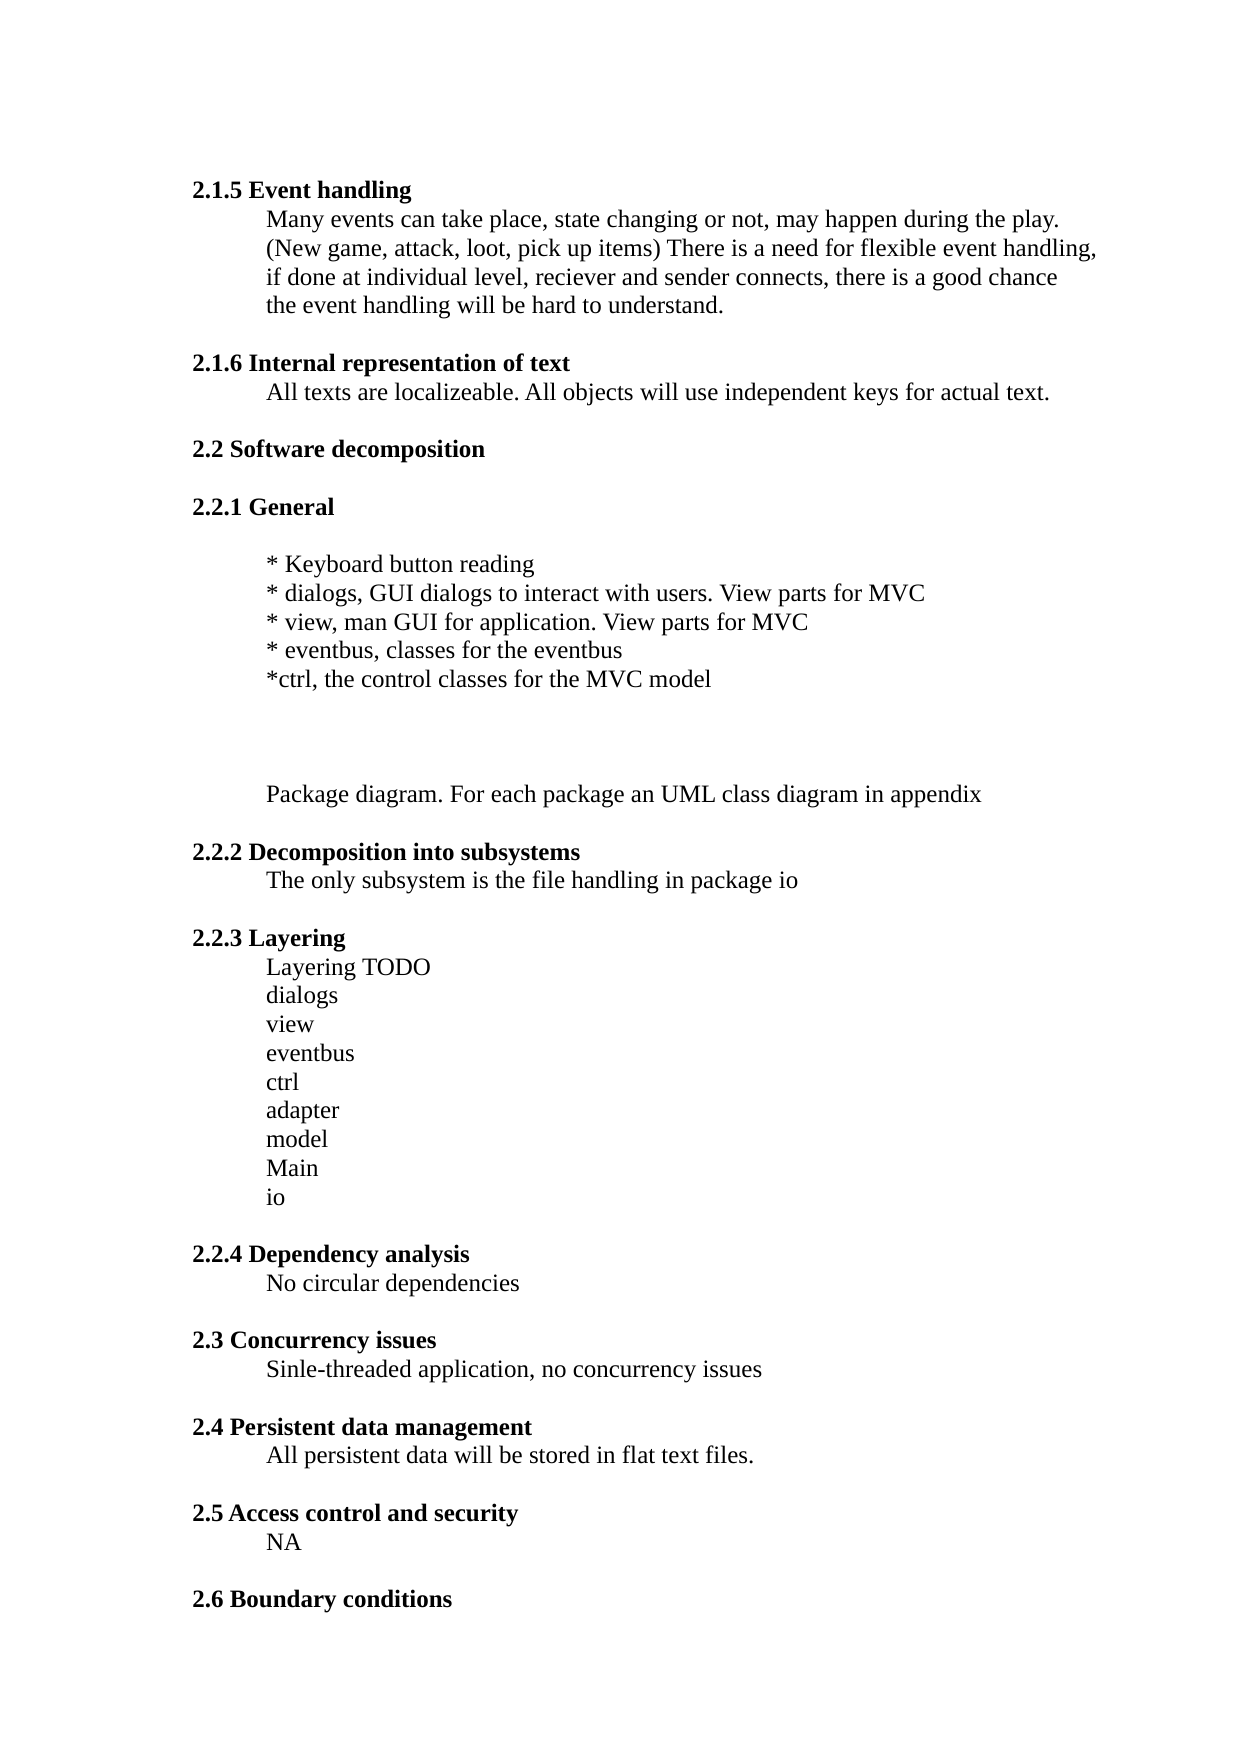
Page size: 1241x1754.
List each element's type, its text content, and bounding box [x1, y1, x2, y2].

text 2.2.1 General [118, 492, 1122, 521]
text model [118, 1124, 1122, 1153]
text * dialogs, GUI dialogs to interact with users. View parts for MVC [118, 578, 1122, 607]
text Sinle-threaded application, no concurrency issues [118, 1354, 1122, 1383]
text 2.1.5 Event handling [118, 176, 1122, 204]
text 2.2 Software decomposition [118, 434, 1122, 463]
text 2.6 Boundary conditions [118, 1584, 1122, 1613]
text NA [118, 1527, 1122, 1556]
text 2.5 Access control and security [118, 1498, 1122, 1527]
text *ctrl, the control classes for the MVC model [118, 664, 1122, 693]
text 2.2.4 Dependency analysis [118, 1239, 1122, 1268]
text 2.2.2 Decomposition into subsystems [118, 837, 1122, 866]
text All persistent data will be stored in flat text files. [118, 1441, 1122, 1469]
text 2.2.3 Layering [118, 923, 1122, 952]
text * view, man GUI for application. View parts for MVC [118, 607, 1122, 636]
text io [118, 1182, 1122, 1211]
text eventbus [118, 1038, 1122, 1067]
text (New game, attack, loot, pick up items) There is a need for flexible event handling, [118, 233, 1122, 262]
text if done at individual level, reciever and sender connects, there is a good chance [118, 262, 1122, 291]
text the event handling will be hard to understand. [118, 291, 1122, 319]
text 2.3 Concurrency issues [118, 1326, 1122, 1354]
text No circular dependencies [118, 1268, 1122, 1297]
text 2.4 Persistent data management [118, 1412, 1122, 1441]
text Package diagram. For each package an UML class diagram in appendix [118, 779, 1122, 808]
text ctrl [118, 1067, 1122, 1096]
text * eventbus, classes for the eventbus [118, 636, 1122, 664]
text All texts are localizeable. All objects will use independent keys for actual text. [118, 377, 1122, 406]
text Many events can take place, state changing or not, may happen during the play. [118, 204, 1122, 233]
text view [118, 1009, 1122, 1038]
text * Keyboard button reading [118, 549, 1122, 578]
text adapter [118, 1096, 1122, 1124]
text The only subsystem is the file handling in package io [118, 866, 1122, 894]
text 2.1.6 Internal representation of text [118, 348, 1122, 377]
text dialogs [118, 981, 1122, 1009]
text Layering TODO [118, 952, 1122, 981]
text Main [118, 1153, 1122, 1182]
